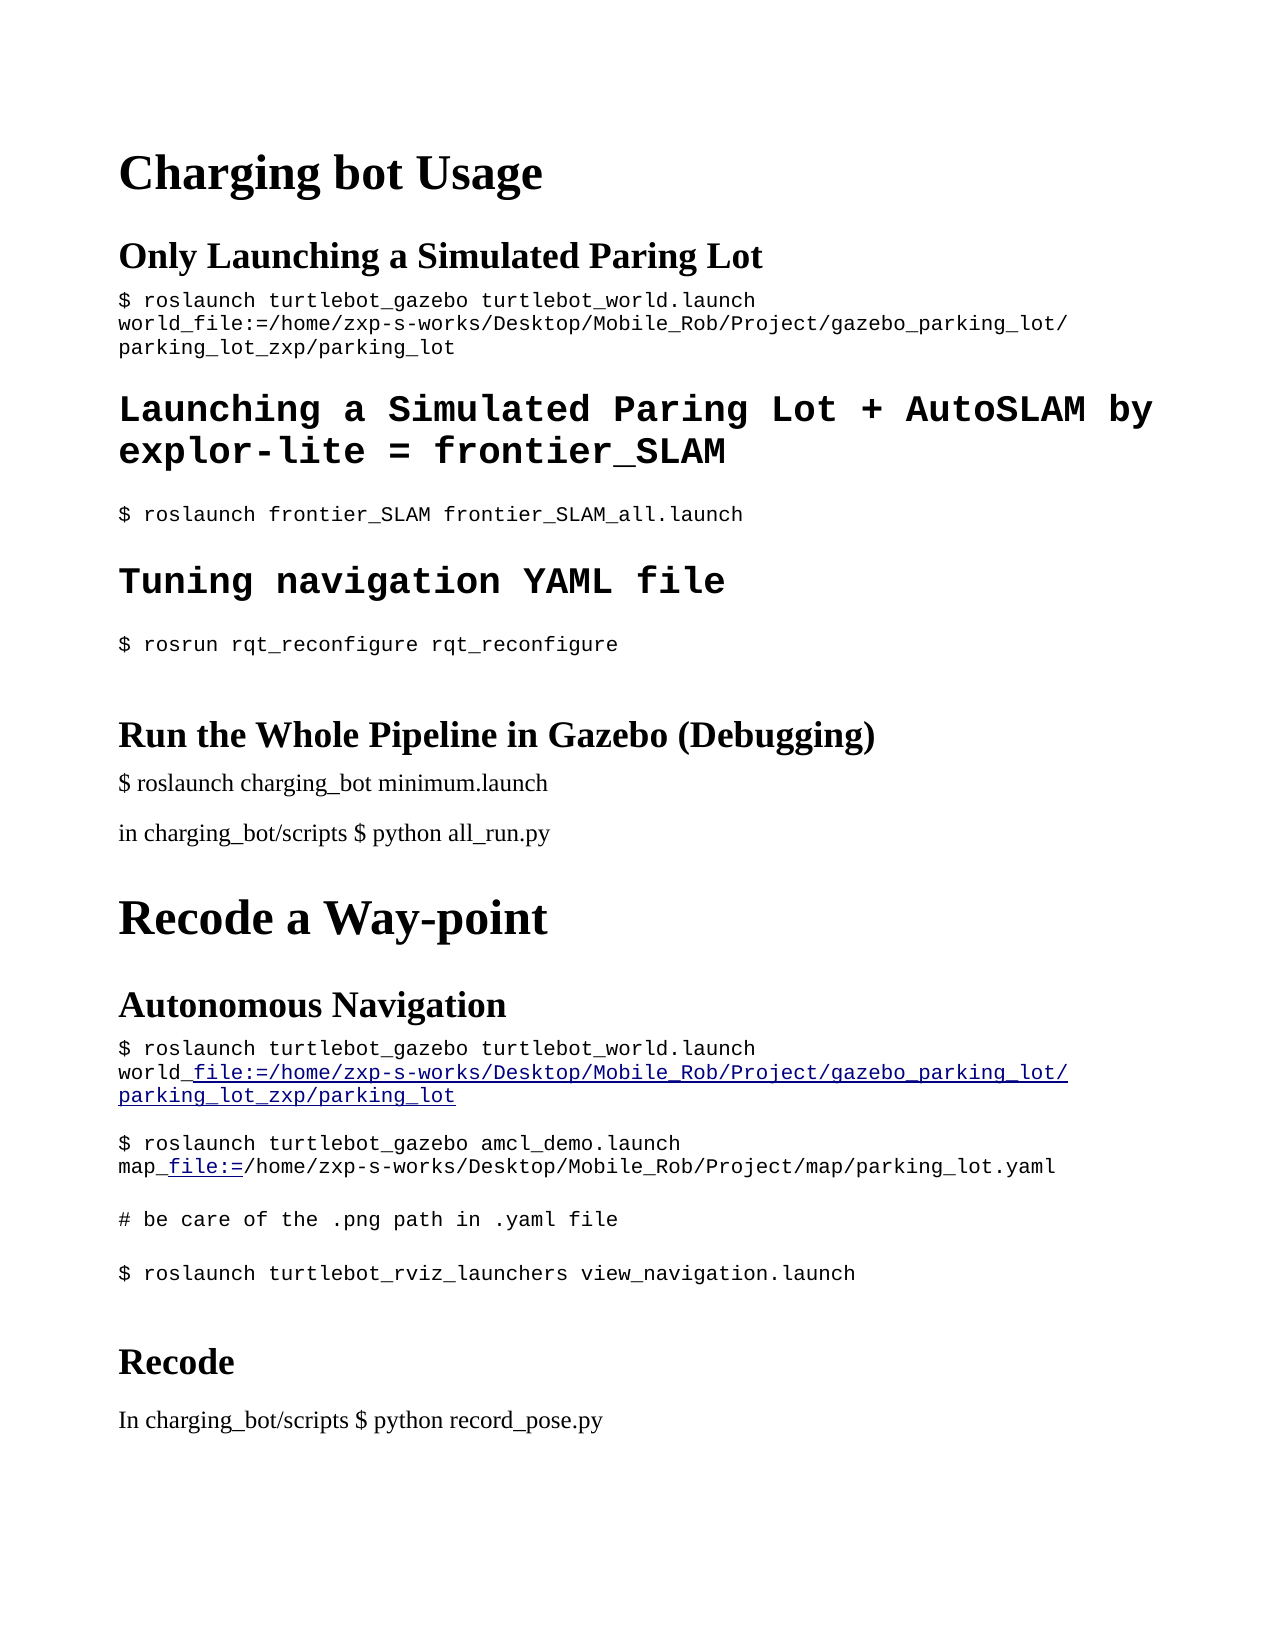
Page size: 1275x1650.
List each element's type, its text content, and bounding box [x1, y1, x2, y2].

text $ roslaunch turtlebot_gazebo turtlebot_world.launch world_file:=/home/zxp-s-works/Desktop/Mobile_Rob/Project/gazebo_parking_lot/parking_lot_zxp/parking_lot [118, 1038, 1157, 1109]
text # be care of the .png path in .yaml file [118, 1209, 1157, 1233]
subtitle Recode a Way-point [118, 887, 1157, 945]
text $ roslaunch frontier_SLAM frontier_SLAM_all.launch [118, 504, 1157, 528]
subtitle Charging bot Usage [118, 143, 1157, 201]
text $ roslaunch turtlebot_gazebo amcl_demo.launch map_file:=/home/zxp-s-works/Desktop/Mobile_Rob/Project/map/parking_lot.yaml [118, 1133, 1157, 1180]
subtitle Launching a Simulated Paring Lot + AutoSLAM by explor-lite = frontier_SLAM [118, 390, 1157, 475]
text In charging_bot/scripts $ python record_pose.py [118, 1406, 1157, 1434]
subtitle Run the Whole Pipeline in Gazebo (Debugging) [118, 713, 1157, 756]
text in charging_bot/scripts $ python all_run.py [118, 818, 1157, 846]
text $ roslaunch turtlebot_rviz_launchers view_navigation.launch [118, 1263, 1157, 1286]
text Recode [118, 1339, 1157, 1382]
text $ roslaunch turtlebot_gazebo turtlebot_world.launch world_file:=/home/zxp-s-works/Desktop/Mobile_Rob/Project/gazebo_parking_lot/parking_lot_zxp/parking_lot [118, 289, 1157, 361]
text $ roslaunch charging_bot minimum.launch [118, 768, 1157, 797]
subtitle Only Launching a Simulated Paring Lot [118, 234, 1157, 277]
text $ rosrun rqt_reconfigure rqt_reconfigure [118, 634, 1157, 658]
subtitle Autonomous Navigation [118, 982, 1157, 1026]
subtitle Tuning navigation YAML file [118, 562, 1157, 605]
